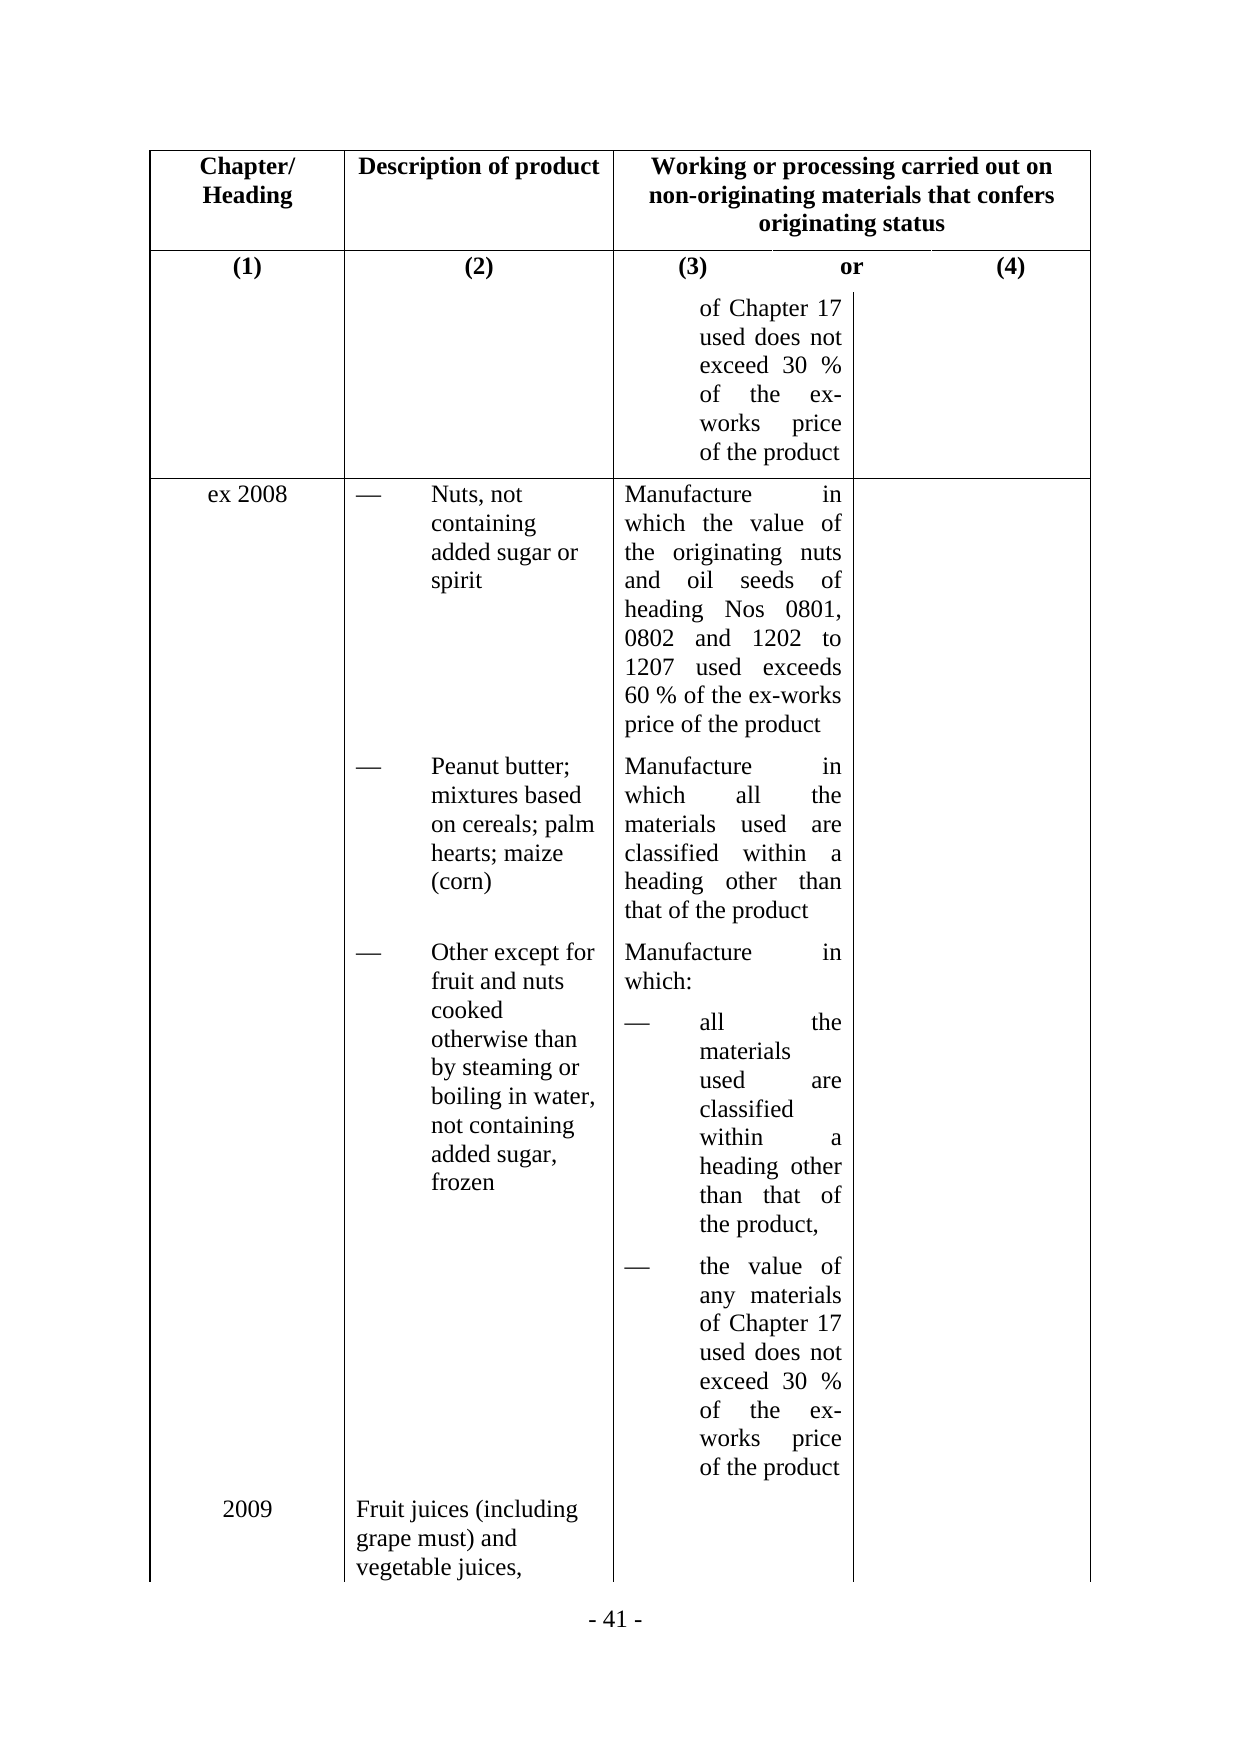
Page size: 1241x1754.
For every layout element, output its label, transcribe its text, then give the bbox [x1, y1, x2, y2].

table_cell — Other except for fruit and nuts cooked otherwise than by steaming or boiling in water, not containing added sugar, frozen [345, 938, 613, 1250]
table_cell [151, 293, 344, 478]
table_cell [151, 938, 344, 1250]
table_header Working or processing carried out on non-originating materials that confers originating status [614, 151, 1090, 250]
table_cell [151, 1251, 344, 1493]
table_header Description of product [345, 151, 613, 250]
table_cell of Chapter 17 used does not exceed 30 % of the ex-works price of the product [614, 293, 853, 478]
table_cell [854, 1251, 1090, 1493]
table_cell Manufacture in which the value of the originating nuts and oil seeds of heading Nos 0801, 0802 and 1202 to 1207 used exceeds 60 % of the ex-works price of the product [614, 479, 853, 750]
table_cell [854, 938, 1090, 1250]
table_cell (2) [345, 251, 613, 292]
table_cell [345, 1251, 613, 1493]
table_cell [151, 751, 344, 936]
table_cell [614, 1495, 853, 1581]
table_cell or [773, 251, 931, 292]
table_cell [345, 293, 613, 478]
table_cell Manufacture in which: — all the materials used are classified within a heading other than that of the product, [614, 938, 853, 1250]
table_cell (1) [151, 251, 344, 292]
table_cell ex 2008 [151, 479, 344, 750]
table_cell Manufacture in which all the materials used are classified within a heading other than that of the product [614, 751, 853, 936]
table_cell 2009 [151, 1495, 344, 1581]
table_header Chapter/Heading [151, 151, 344, 250]
table_cell Fruit juices (including grape must) and vegetable juices, [345, 1495, 613, 1581]
table_cell (4) [932, 251, 1090, 292]
table_cell [854, 479, 1090, 750]
table_cell [854, 1495, 1090, 1581]
table_cell — Peanut butter; mixtures based on cereals; palm hearts; maize (corn) [345, 751, 613, 936]
table_cell — Nuts, not containing added sugar or spirit [345, 479, 613, 750]
table_cell — the value of any materials of Chapter 17 used does not exceed 30 % of the ex-works price of the product [614, 1251, 853, 1493]
table_cell (3) [614, 251, 772, 292]
table_cell [854, 293, 1090, 478]
table_cell [854, 751, 1090, 936]
